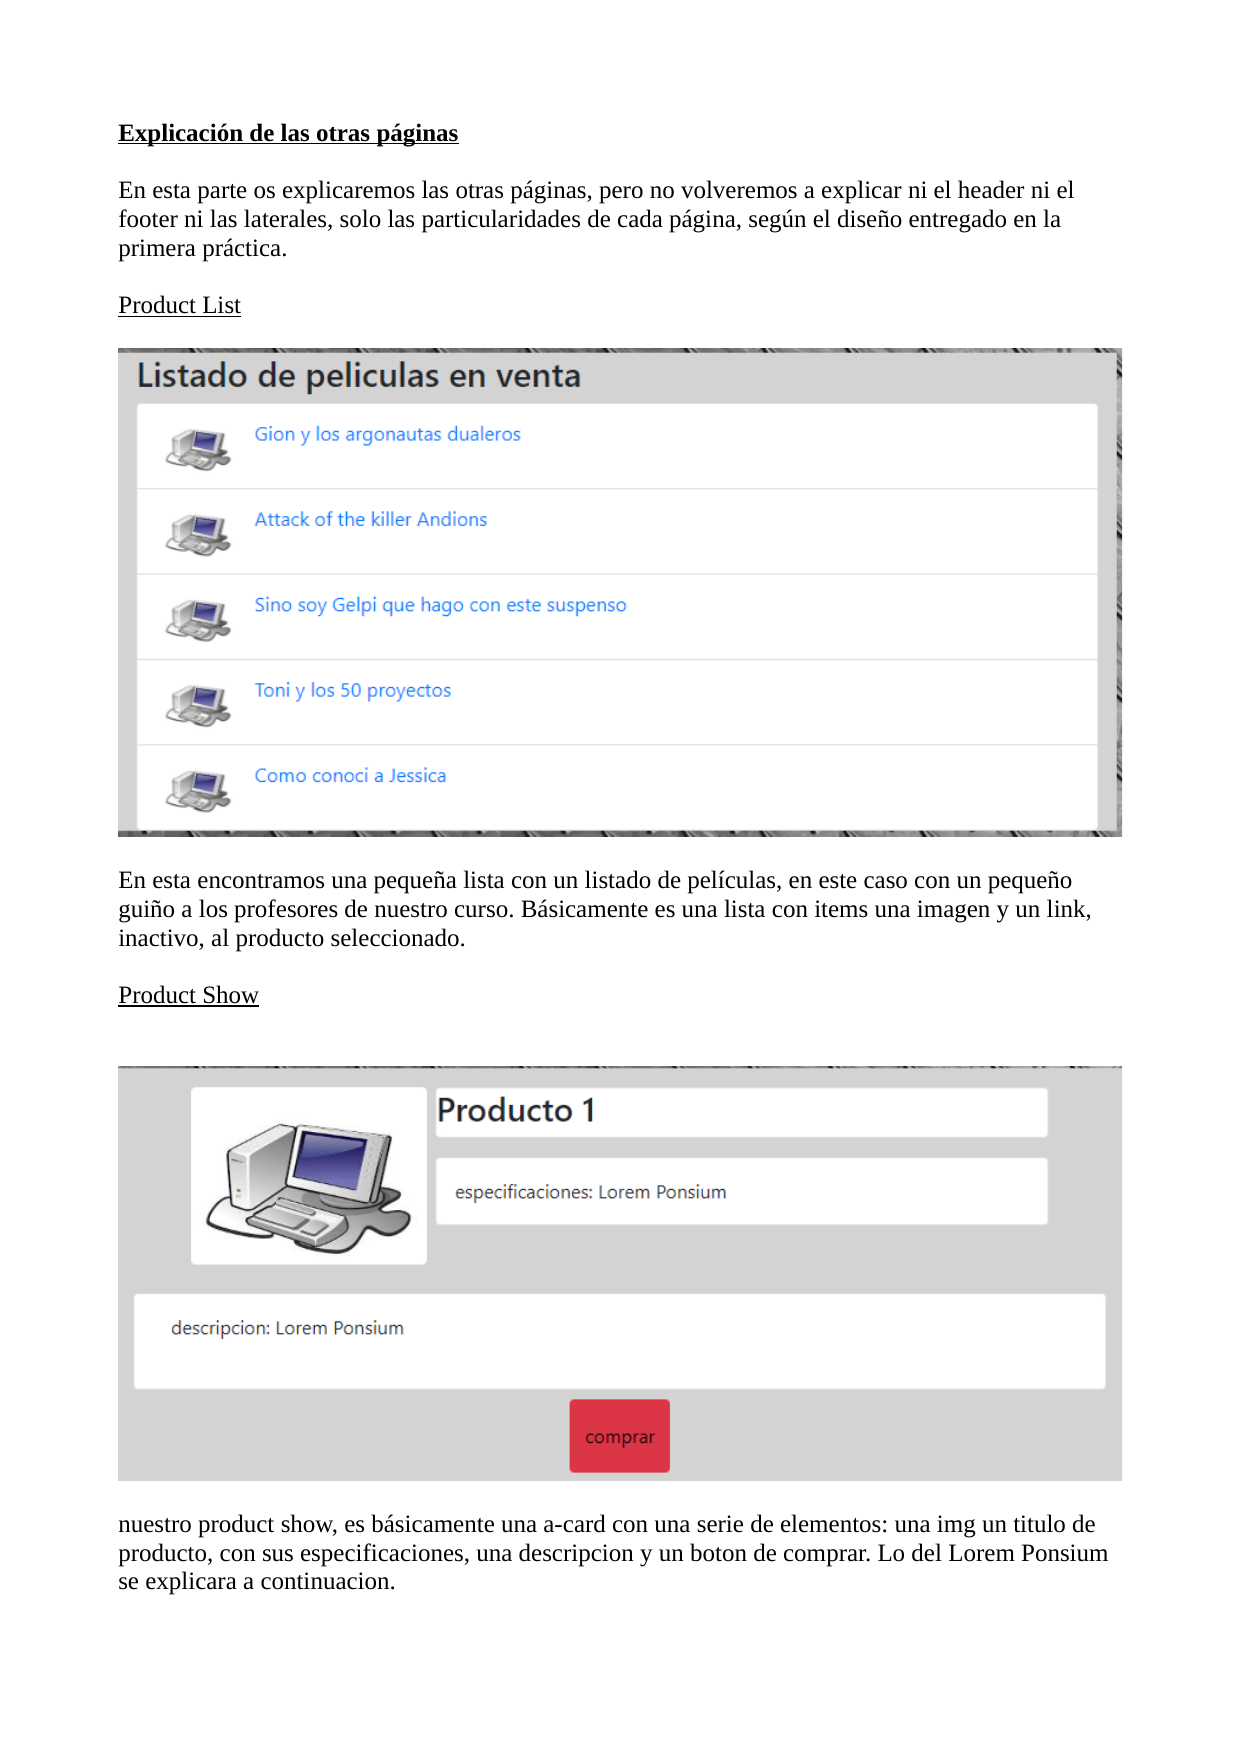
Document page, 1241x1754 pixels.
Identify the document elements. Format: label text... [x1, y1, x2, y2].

picture [118, 1066, 1123, 1481]
text Product List [118, 291, 1122, 319]
text Explicación de las otras páginas [118, 118, 1122, 147]
picture [118, 348, 1123, 837]
text En esta parte os explicaremos las otras páginas, pero no volveremos a explicar ni el header ni el footer ni las laterales, solo las particularidades de cada página, según el diseño entregado en la primera práctica. [118, 176, 1122, 262]
text En esta encontramos una pequeña lista con un listado de películas, en este caso con un pequeño guiño a los profesores de nuestro curso. Básicamente es una lista con items una imagen y un link, inactivo, al producto seleccionado. [118, 865, 1122, 952]
text nuestro product show, es básicamente una a-card con una serie de elementos: una img un titulo de producto, con sus especificaciones, una descripcion y un boton de comprar. Lo del Lorem Ponsium se explicara a continuacion. [118, 1509, 1122, 1595]
text Product Show [118, 980, 1122, 1009]
